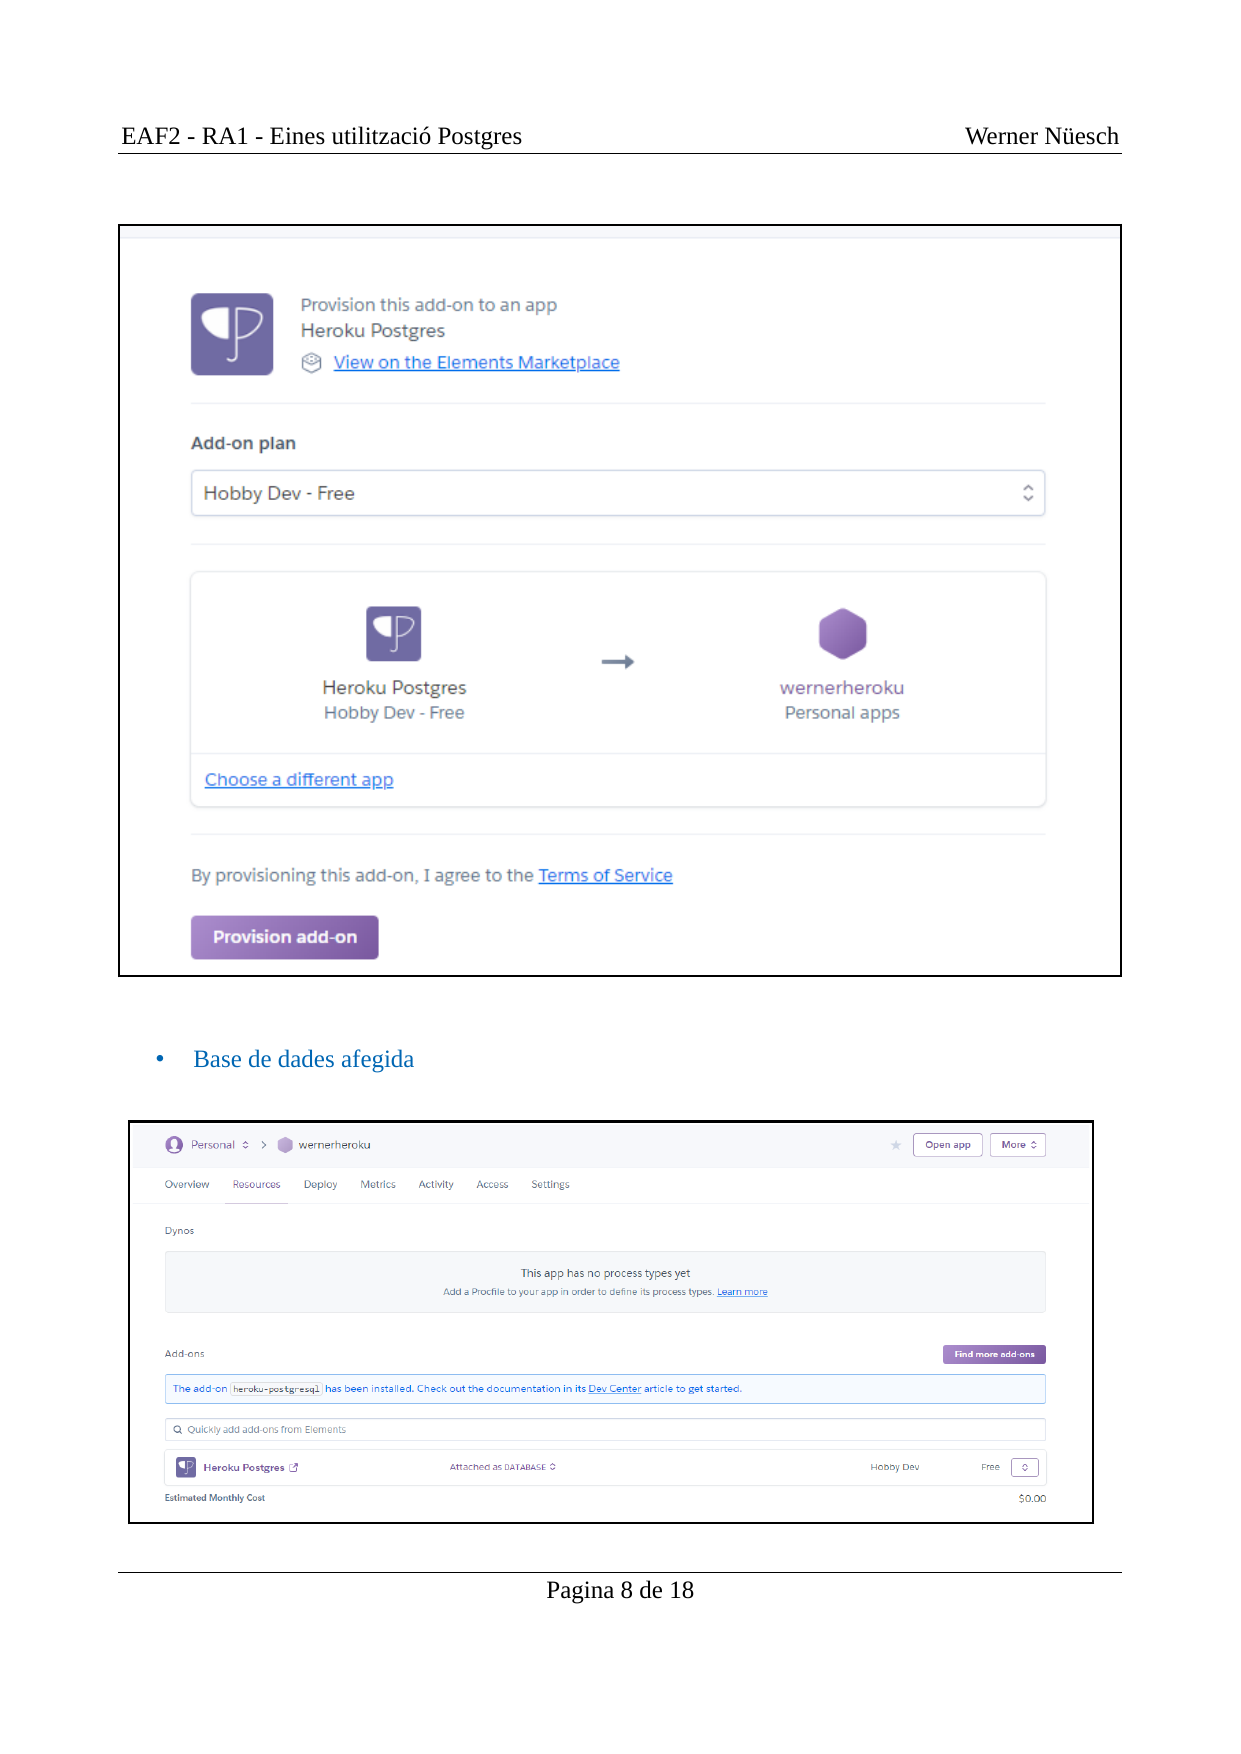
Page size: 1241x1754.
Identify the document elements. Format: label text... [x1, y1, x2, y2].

picture [132, 1125, 1090, 1520]
subtitle Base de dades afegida [156, 1044, 1122, 1072]
picture [120, 226, 1120, 975]
